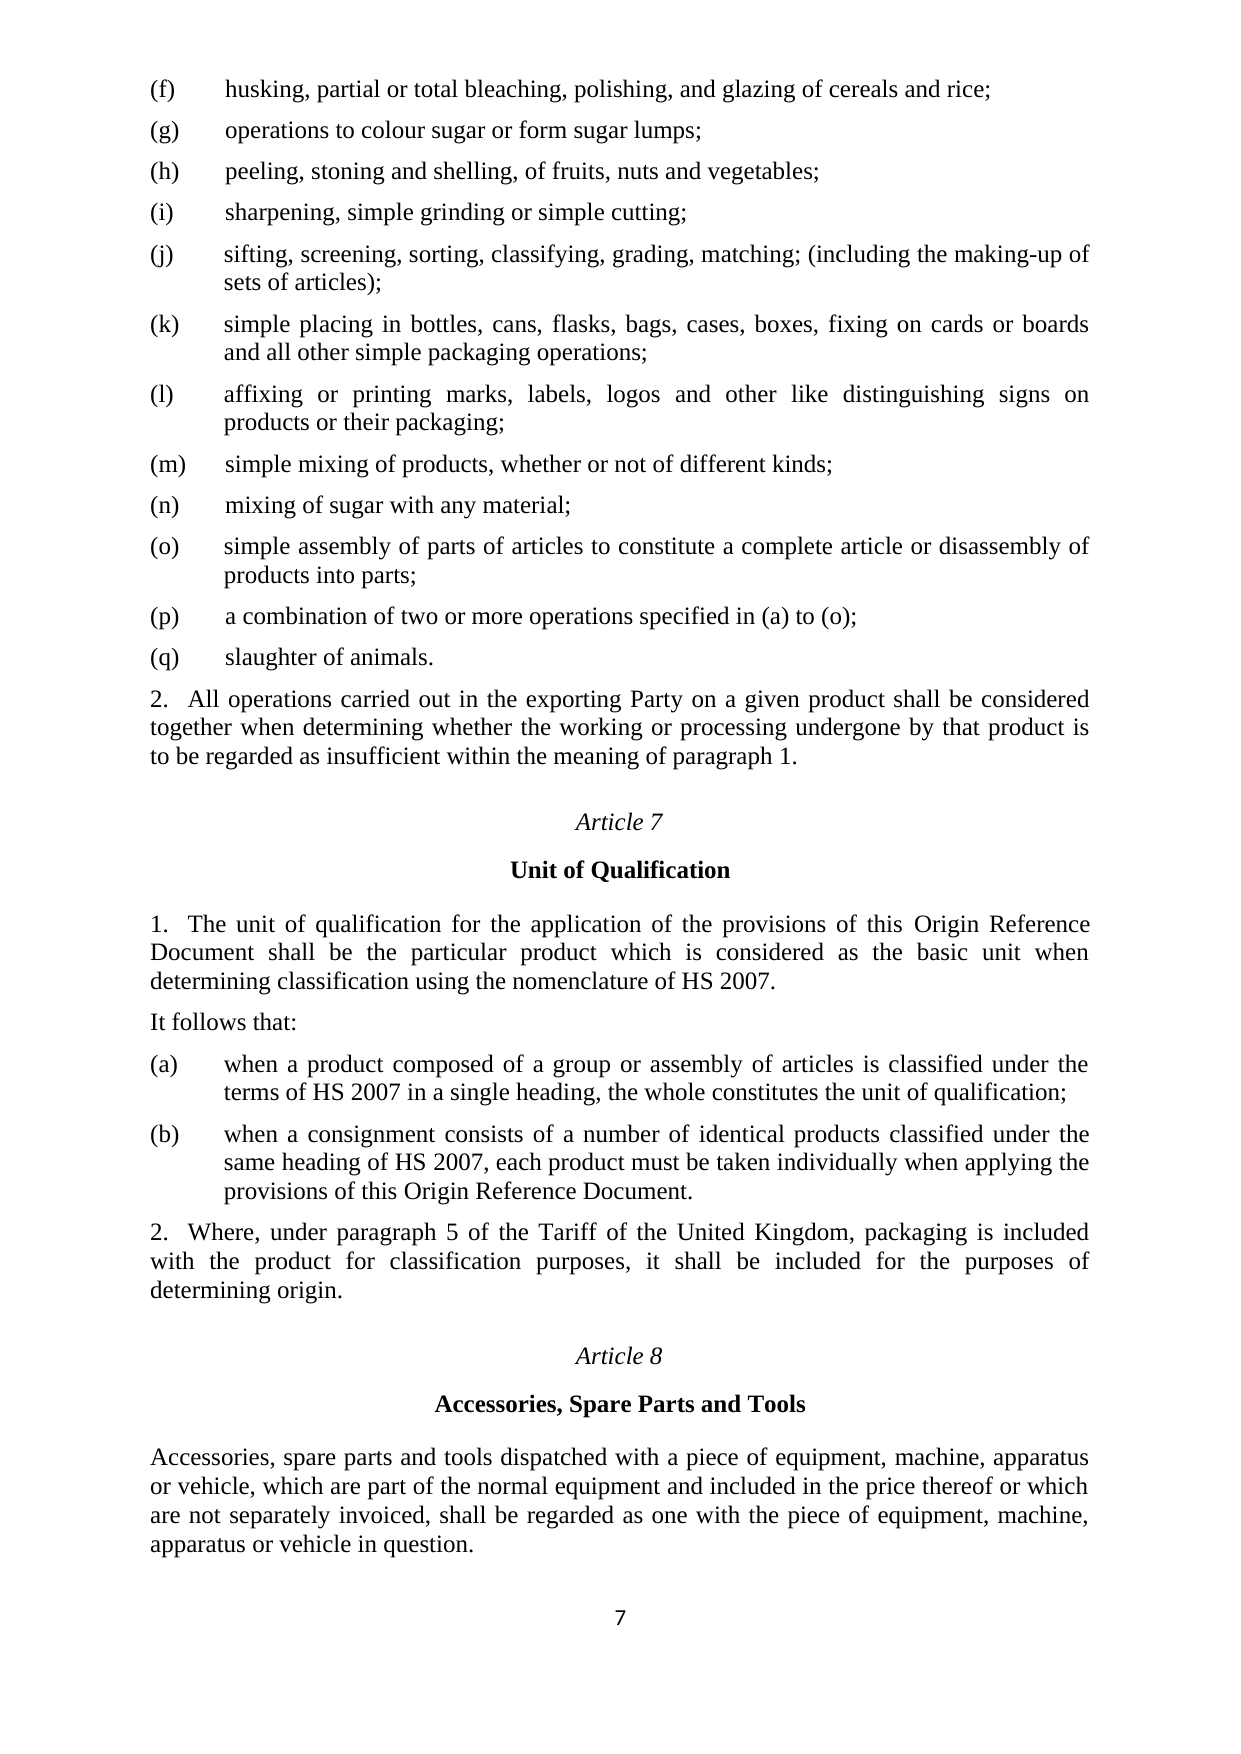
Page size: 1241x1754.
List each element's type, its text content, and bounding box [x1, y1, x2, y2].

text (n) mixing of sugar with any material; [150, 490, 1090, 519]
text (m) simple mixing of products, whether or not of different kinds; [150, 449, 1090, 477]
text It follows that: [150, 1007, 1090, 1036]
text 1. The unit of qualification for the application of the provisions of this Origin Reference Document shall be the particular product which is considered as the basic unit when determining classification using the nomenclature of HS 2007. [150, 909, 1090, 995]
text (j) sifting, screening, sorting, classifying, grading, matching; (including the making-up of sets of articles); [150, 239, 1090, 296]
text Unit of Qualification [150, 855, 1090, 884]
text (q) slaughter of animals. [150, 642, 1090, 671]
text (f) husking, partial or total bleaching, polishing, and glazing of cereals and rice; [150, 74, 1090, 102]
text (i) sharpening, simple grinding or simple cutting; [150, 197, 1090, 226]
text (b) when a consignment consists of a number of identical products classified under the same heading of HS 2007, each product must be taken individually when applying the provisions of this Origin Reference Document. [150, 1119, 1090, 1205]
text (o) simple assembly of parts of articles to constitute a complete article or disassembly of products into parts; [150, 531, 1090, 589]
text (a) when a product composed of a group or assembly of articles is classified under the terms of HS 2007 in a single heading, the whole constitutes the unit of qualification; [150, 1049, 1090, 1106]
text 2. Where, under paragraph 5 of the Tariff of the United Kingdom, packaging is included with the product for classification purposes, it shall be included for the purposes of determining origin. [150, 1217, 1090, 1304]
text (g) operations to colour sugar or form sugar lumps; [150, 115, 1090, 144]
text 2. All operations carried out in the exporting Party on a given product shall be considered together when determining whether the working or processing undergone by that product is to be regarded as insufficient within the meaning of paragraph 1. [150, 684, 1090, 770]
text (l) affixing or printing marks, labels, logos and other like distinguishing signs on products or their packaging; [150, 379, 1090, 436]
text (p) a combination of two or more operations specified in (a) to (o); [150, 601, 1090, 630]
text Accessories, Spare Parts and Tools [150, 1389, 1090, 1417]
text Accessories, spare parts and tools dispatched with a piece of equipment, machine, apparatus or vehicle, which are part of the normal equipment and included in the price thereof or which are not separately invoiced, shall be regarded as one with the piece of equipment, machine, apparatus or vehicle in question. [150, 1442, 1090, 1557]
text Article 8 [150, 1341, 1090, 1370]
text (h) peeling, stoning and shelling, of fruits, nuts and vegetables; [150, 156, 1090, 185]
text (k) simple placing in bottles, cans, flasks, bags, cases, boxes, fixing on cards or boards and all other simple packaging operations; [150, 309, 1090, 366]
text Article 7 [150, 807, 1090, 836]
